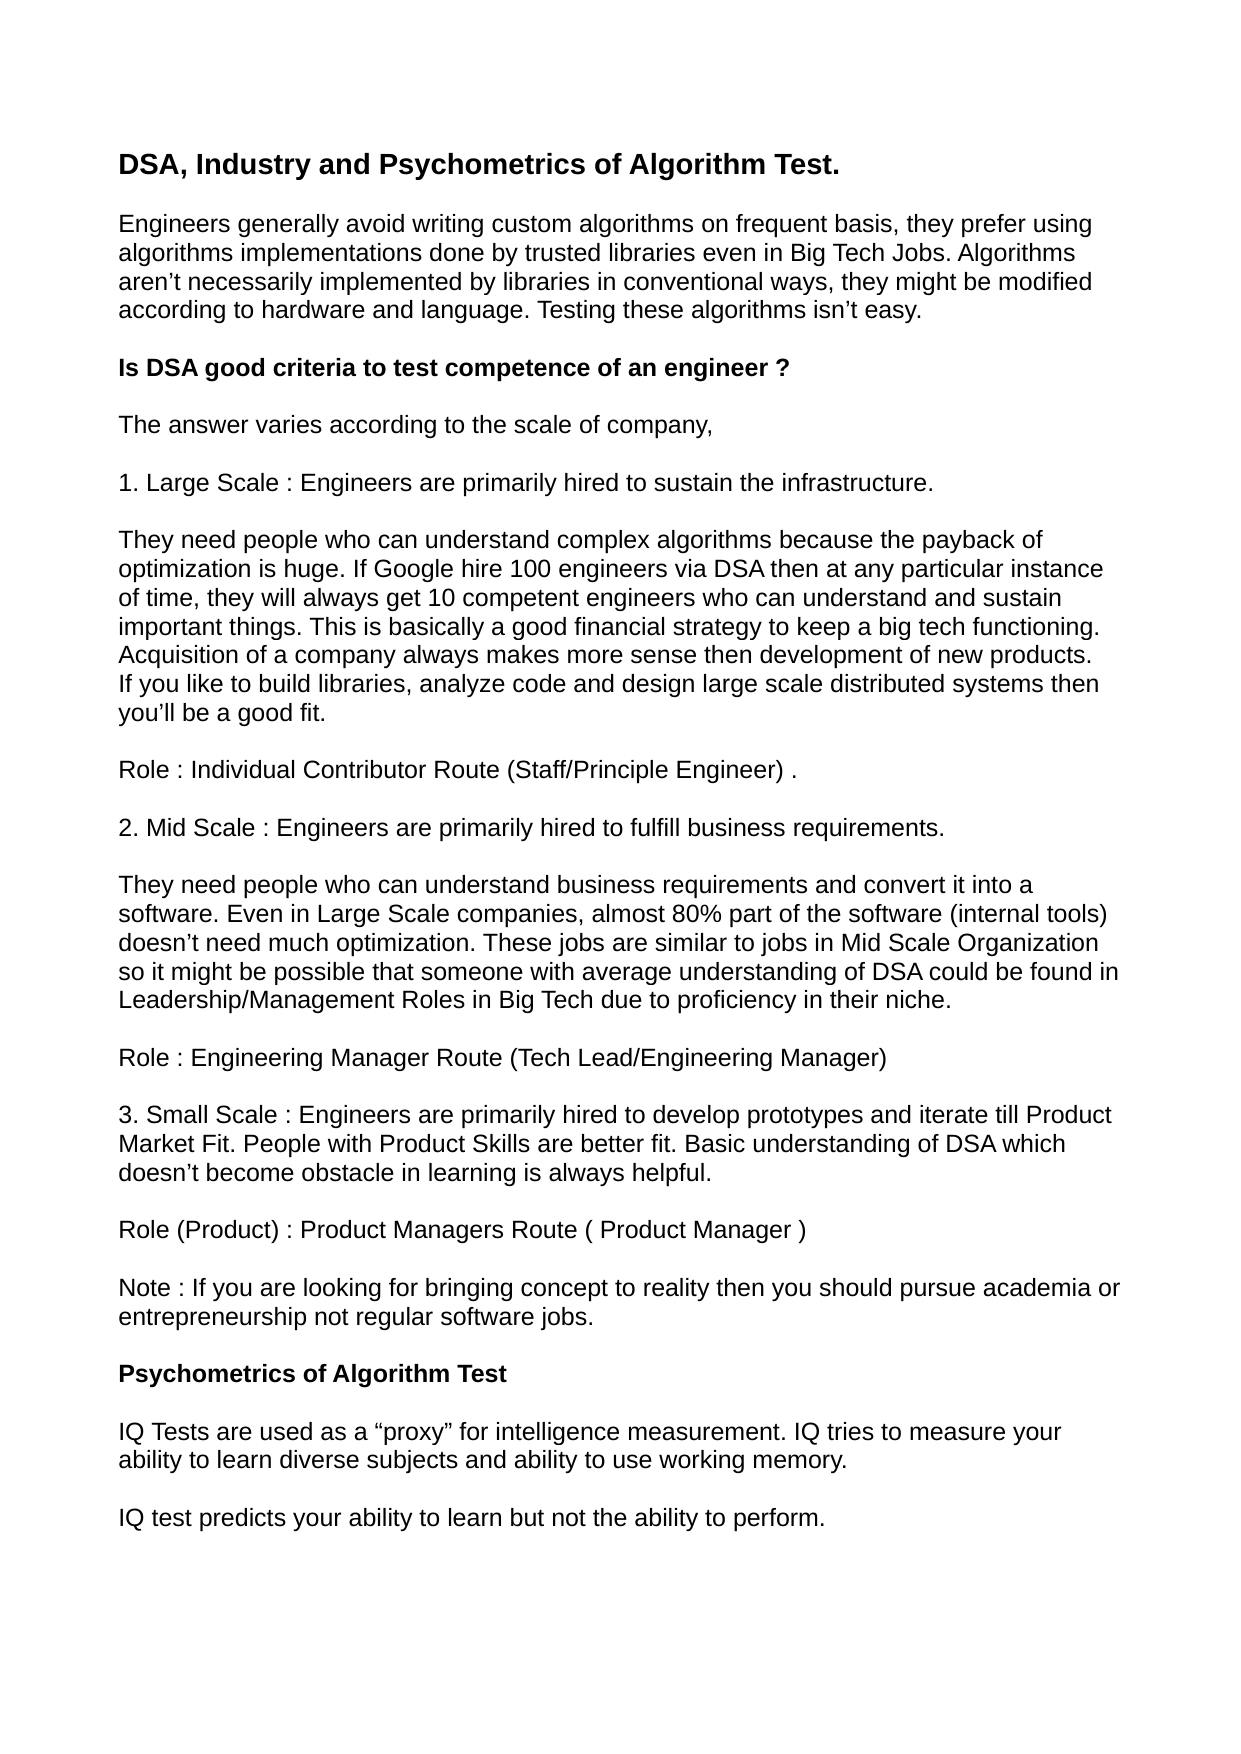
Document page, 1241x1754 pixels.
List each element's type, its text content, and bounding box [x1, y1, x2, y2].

text If you like to build libraries, analyze code and design large scale distributed systems then you’ll be a good fit. [118, 669, 1122, 727]
text They need people who can understand business requirements and convert it into a software. Even in Large Scale companies, almost 80% part of the software (internal tools) doesn’t need much optimization. These jobs are similar to jobs in Mid Scale Organization so it might be possible that someone with average understanding of DSA could be found in Leadership/Management Roles in Big Tech due to proficiency in their niche. [118, 870, 1122, 1014]
text They need people who can understand complex algorithms because the payback of optimization is huge. If Google hire 100 engineers via DSA then at any particular instance of time, they will always get 10 competent engineers who can understand and sustain important things. This is basically a good financial strategy to keep a big tech functioning. Acquisition of a company always makes more sense then development of new products. [118, 525, 1122, 669]
text Engineers generally avoid writing custom algorithms on frequent basis, they prefer using algorithms implementations done by trusted libraries even in Big Tech Jobs. Algorithms aren’t necessarily implemented by libraries in conventional ways, they might be modified according to hardware and language. Testing these algorithms isn’t easy. [118, 209, 1122, 324]
text IQ Tests are used as a “proxy” for intelligence measurement. IQ tries to measure your ability to learn diverse subjects and ability to use working memory. [118, 1417, 1122, 1474]
text Role (Product) : Product Managers Route ( Product Manager ) [118, 1215, 1122, 1244]
text Psychometrics of Algorithm Test [118, 1359, 1122, 1388]
text DSA, Industry and Psychometrics of Algorithm Test. [118, 147, 1122, 180]
text Is DSA good criteria to test competence of an engineer ? [118, 353, 1122, 382]
text The answer varies according to the scale of company, [118, 410, 1122, 439]
text Role : Engineering Manager Route (Tech Lead/Engineering Manager) [118, 1043, 1122, 1072]
text Role : Individual Contributor Route (Staff/Principle Engineer) . [118, 755, 1122, 784]
text 2. Mid Scale : Engineers are primarily hired to fulfill business requirements. [118, 813, 1122, 842]
text 1. Large Scale : Engineers are primarily hired to sustain the infrastructure. [118, 468, 1122, 497]
text IQ test predicts your ability to learn but not the ability to perform. [118, 1503, 1122, 1532]
text Note : If you are looking for bringing concept to reality then you should pursue academia or entrepreneurship not regular software jobs. [118, 1273, 1122, 1330]
text 3. Small Scale : Engineers are primarily hired to develop prototypes and iterate till Product Market Fit. People with Product Skills are better fit. Basic understanding of DSA which doesn’t become obstacle in learning is always helpful. [118, 1100, 1122, 1187]
